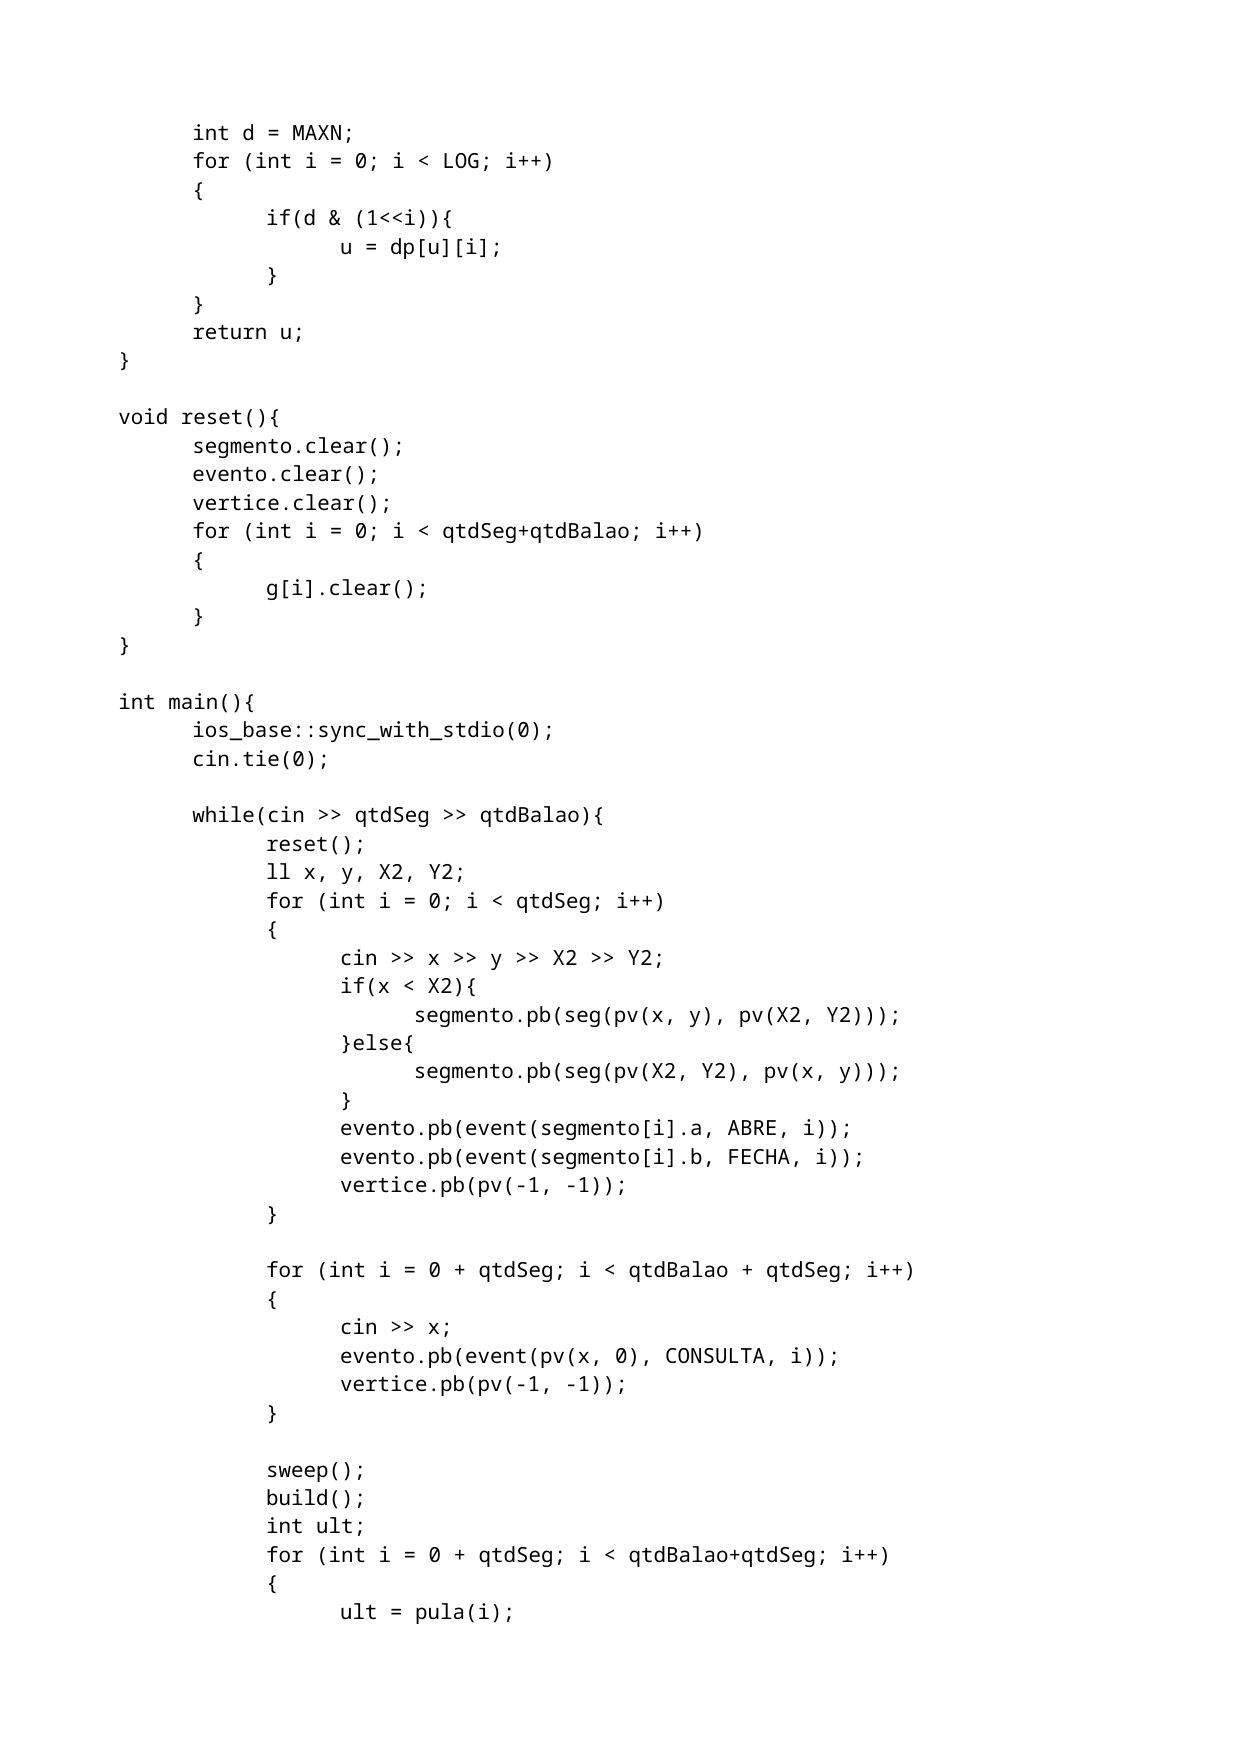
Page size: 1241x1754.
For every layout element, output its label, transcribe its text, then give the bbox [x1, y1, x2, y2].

text } [118, 1199, 1122, 1227]
text } [118, 602, 1122, 630]
text evento.clear(); [118, 459, 1122, 488]
text if(d & (1<<i)){ [118, 203, 1122, 232]
text cin.tie(0); [118, 744, 1122, 772]
text return u; [118, 317, 1122, 346]
text segmento.pb(seg(pv(X2, Y2), pv(x, y))); [118, 1057, 1122, 1085]
text vertice.pb(pv(-1, -1)); [118, 1170, 1122, 1199]
text ult = pula(i); [118, 1597, 1122, 1625]
text { [118, 914, 1122, 943]
text u = dp[u][i]; [118, 232, 1122, 260]
text { [118, 1284, 1122, 1312]
text }else{ [118, 1028, 1122, 1057]
text { [118, 175, 1122, 203]
text for (int i = 0; i < LOG; i++) [118, 147, 1122, 175]
text evento.pb(event(segmento[i].a, ABRE, i)); [118, 1113, 1122, 1142]
text } [118, 1398, 1122, 1426]
text int main(){ [118, 687, 1122, 715]
text evento.pb(event(pv(x, 0), CONSULTA, i)); [118, 1341, 1122, 1369]
text { [118, 1568, 1122, 1597]
text cin >> x >> y >> X2 >> Y2; [118, 943, 1122, 971]
text int ult; [118, 1512, 1122, 1540]
text g[i].clear(); [118, 573, 1122, 602]
text { [118, 545, 1122, 573]
text for (int i = 0; i < qtdSeg+qtdBalao; i++) [118, 516, 1122, 545]
text vertice.pb(pv(-1, -1)); [118, 1369, 1122, 1398]
text } [118, 260, 1122, 289]
text for (int i = 0; i < qtdSeg; i++) [118, 886, 1122, 914]
text build(); [118, 1483, 1122, 1512]
text segmento.pb(seg(pv(x, y), pv(X2, Y2))); [118, 1000, 1122, 1028]
text int d = MAXN; [118, 118, 1122, 147]
text cin >> x; [118, 1312, 1122, 1341]
text vertice.clear(); [118, 488, 1122, 516]
text } [118, 346, 1122, 374]
text while(cin >> qtdSeg >> qtdBalao){ [118, 801, 1122, 829]
text sweep(); [118, 1455, 1122, 1483]
text } [118, 630, 1122, 658]
text reset(); [118, 829, 1122, 857]
text ll x, y, X2, Y2; [118, 857, 1122, 886]
text evento.pb(event(segmento[i].b, FECHA, i)); [118, 1142, 1122, 1170]
text segmento.clear(); [118, 431, 1122, 459]
text void reset(){ [118, 402, 1122, 431]
text for (int i = 0 + qtdSeg; i < qtdBalao+qtdSeg; i++) [118, 1540, 1122, 1568]
text } [118, 1085, 1122, 1113]
text if(x < X2){ [118, 971, 1122, 1000]
text for (int i = 0 + qtdSeg; i < qtdBalao + qtdSeg; i++) [118, 1256, 1122, 1284]
text ios_base::sync_with_stdio(0); [118, 715, 1122, 744]
text } [118, 289, 1122, 317]
